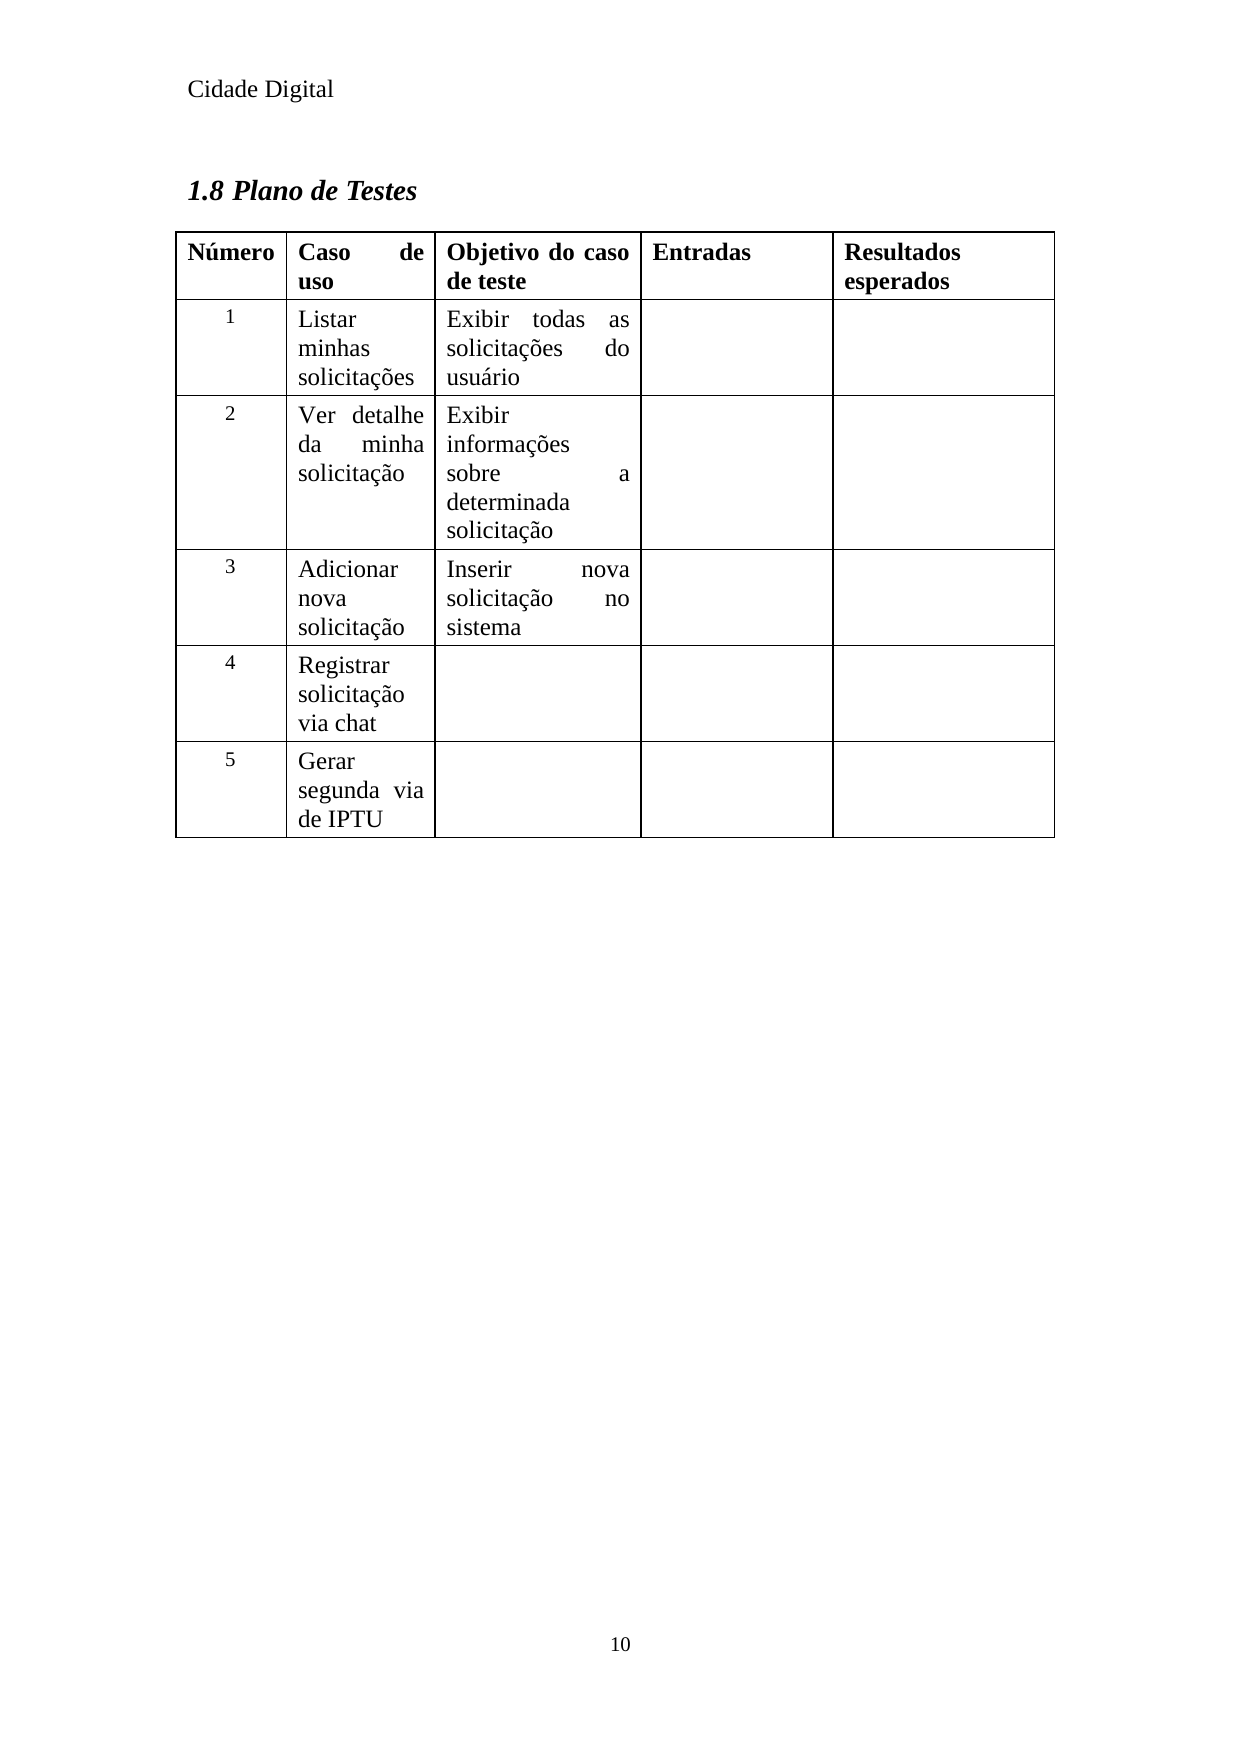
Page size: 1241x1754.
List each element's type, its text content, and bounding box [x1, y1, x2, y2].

table_cell [834, 300, 1054, 395]
table_cell Adicionar nova solicitação [287, 550, 434, 644]
table_cell [642, 396, 832, 548]
table_header Caso de uso [287, 233, 434, 299]
table_cell Ver detalhe da minha solicitação [287, 396, 434, 548]
table_header Objetivo do caso de teste [436, 233, 640, 299]
table_header Entradas [642, 233, 832, 299]
table_cell Listar minhas solicitações [287, 300, 434, 395]
table_cell [642, 646, 832, 741]
table_cell [436, 646, 640, 741]
table_cell Registrar solicitação via chat [287, 646, 434, 741]
subtitle Plano de Testes [187, 173, 1053, 206]
table_cell Exibir todas as solicitações do usuário [436, 300, 640, 395]
table_cell [177, 300, 286, 395]
table_cell Inserir nova solicitação no sistema [436, 550, 640, 644]
table_header Resultados esperados [834, 233, 1054, 299]
table_cell [834, 396, 1054, 548]
table_cell [642, 550, 832, 644]
table_header Número [177, 233, 286, 299]
table_cell [834, 742, 1054, 837]
table_cell Exibir informações sobre a determinada solicitação [436, 396, 640, 548]
table_cell [834, 550, 1054, 644]
table_cell [177, 550, 286, 644]
table_cell [834, 646, 1054, 741]
table_cell [177, 646, 286, 741]
table_cell [642, 742, 832, 837]
table_cell [642, 300, 832, 395]
table_cell [177, 742, 286, 837]
table_cell Gerar segunda via de IPTU [287, 742, 434, 837]
table_cell [436, 742, 640, 837]
table_cell [177, 396, 286, 548]
